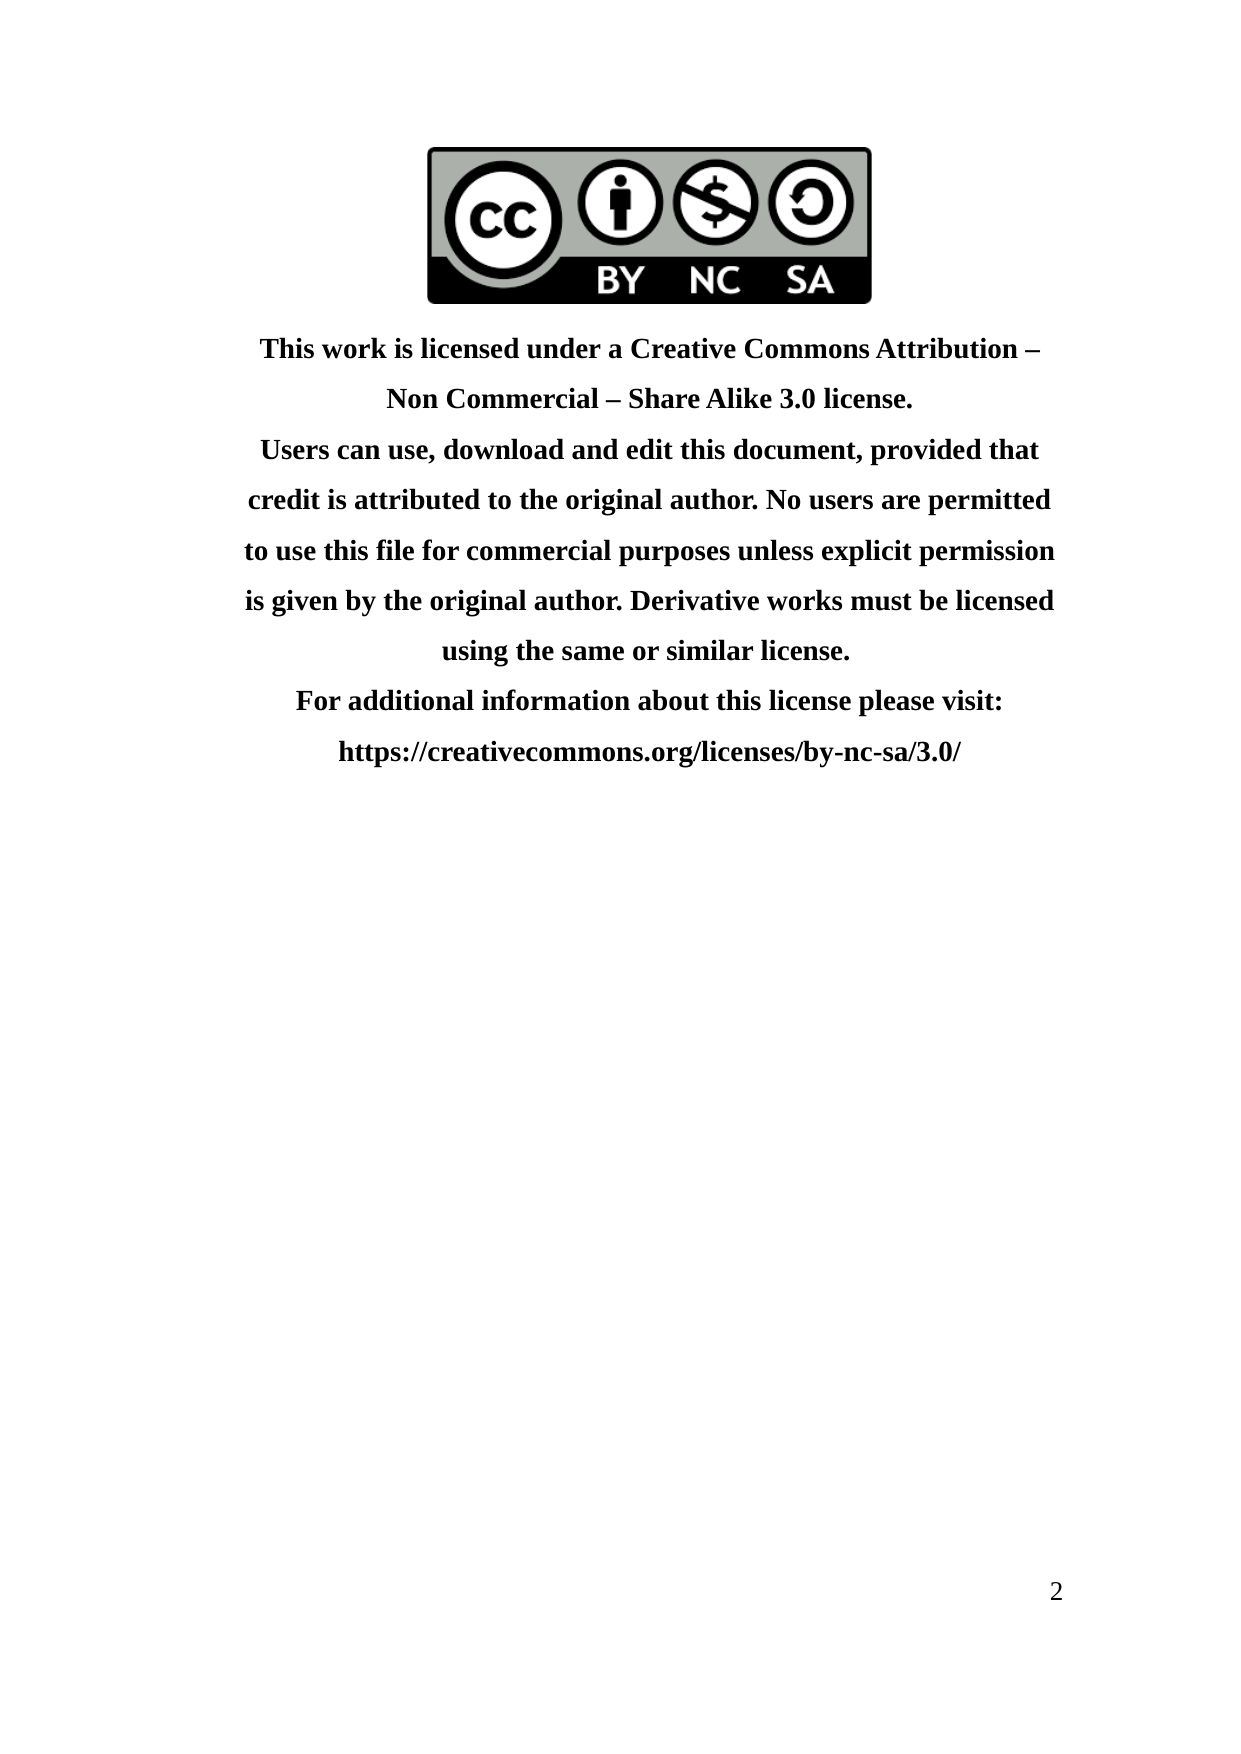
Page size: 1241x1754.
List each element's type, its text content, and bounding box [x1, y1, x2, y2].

text This work is licensed under a Creative Commons Attribution – Non Commercial – Share Alike 3.0 license. [236, 331, 1063, 415]
text For additional information about this license please visit: [236, 683, 1063, 717]
text Users can use, download and edit this document, provided that credit is attributed to the original author. No users are permitted to use this file for commercial purposes unless explicit permission is given by the original author. Derivative works must be licensed using the same or similar license. [236, 432, 1063, 667]
picture [427, 147, 872, 304]
text https://creativecommons.org/licenses/by-nc-sa/3.0/ [236, 734, 1063, 767]
